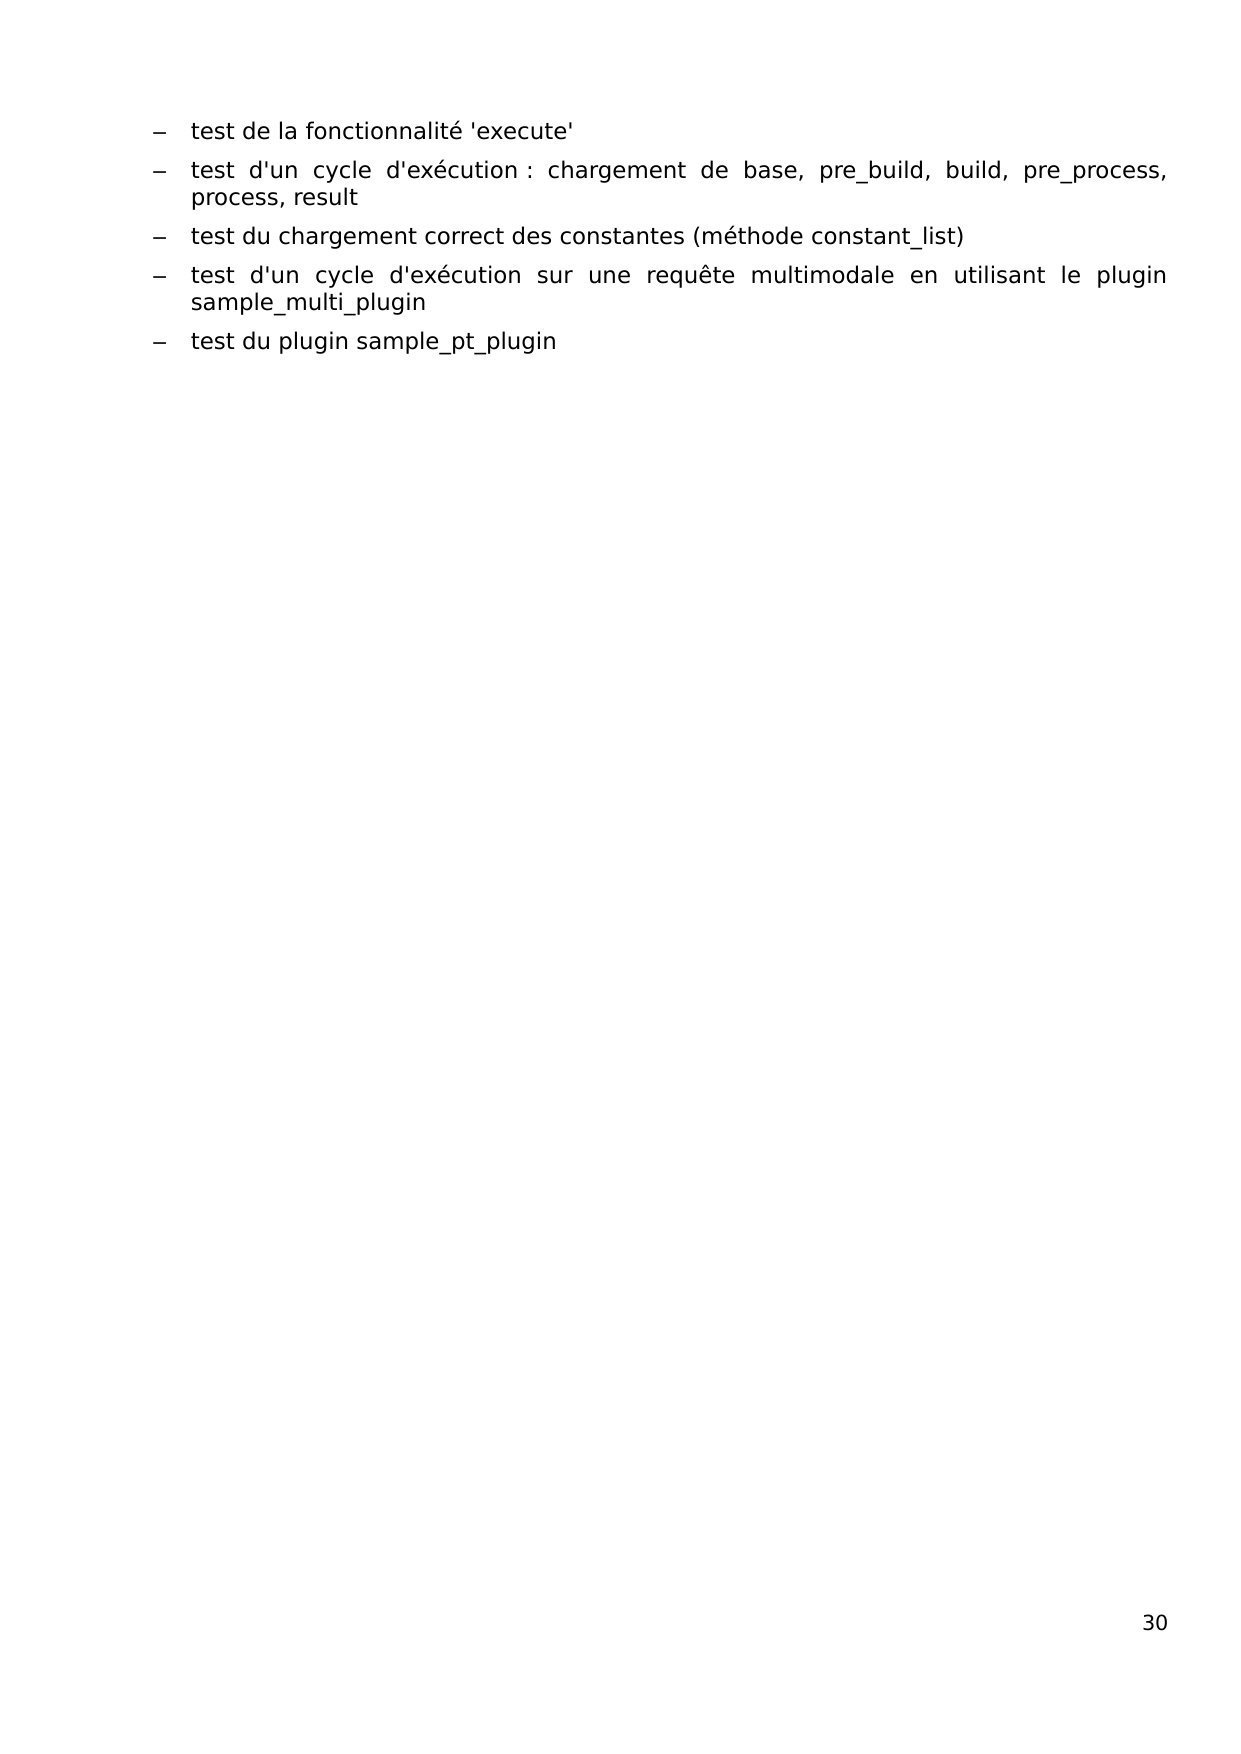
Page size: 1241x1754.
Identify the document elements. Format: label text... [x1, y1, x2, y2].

list test de la fonctionnalité 'execute' [153, 118, 1168, 145]
list test d'un cycle d'exécution sur une requête multimodale en utilisant le plugin sample_multi_plugin [153, 262, 1168, 316]
list test du plugin sample_pt_plugin [153, 328, 1168, 355]
list test d'un cycle d'exécution : chargement de base, pre_build, build, pre_process, process, result [153, 157, 1168, 211]
list test du chargement correct des constantes (méthode constant_list) [153, 223, 1168, 250]
